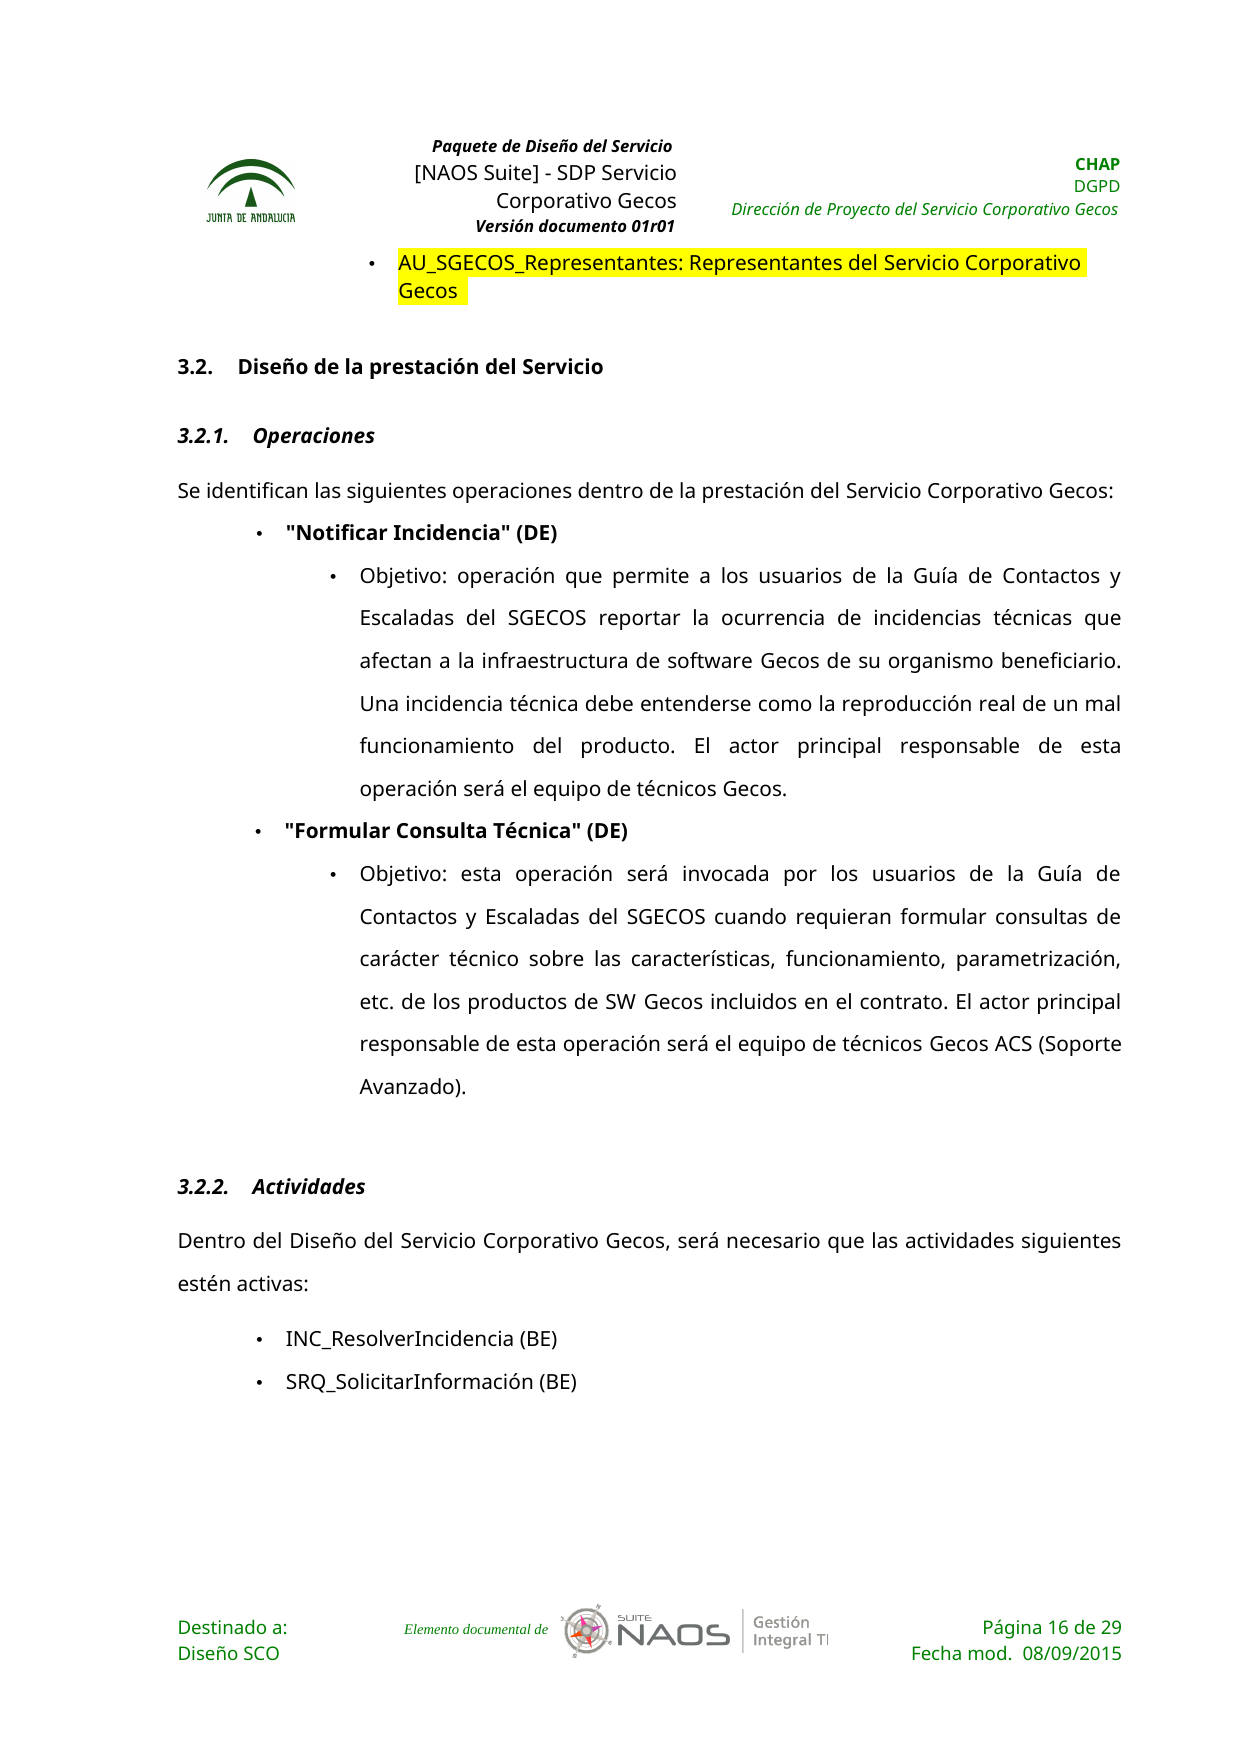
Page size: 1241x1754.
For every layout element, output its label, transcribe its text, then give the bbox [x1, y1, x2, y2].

picture [201, 159, 298, 226]
list Objetivo: operación que permite a los usuarios de la Guía de Contactos y Escaladas del SGECOS reportar la ocurrencia de incidencias técnicas que afectan a la infraestructura de software Gecos de su organismo beneficiario. Una incidencia técnica debe entenderse como la reproducción real de un mal funcionamiento del producto. El actor principal responsable de esta operación será el equipo de técnicos Gecos. [330, 561, 1122, 802]
list Objetivo: esta operación será invocada por los usuarios de la Guía de Contactos y Escaladas del SGECOS cuando requieran formular consultas de carácter técnico sobre las características, funcionamiento, parametrización, etc. de los productos de SW Gecos incluidos en el contrato. El actor principal responsable de esta operación será el equipo de técnicos Gecos ACS (Soporte Avanzado). [330, 859, 1122, 1101]
subtitle Actividades [177, 1172, 1122, 1201]
text Dentro del Diseño del Servicio Corporativo Gecos, será necesario que las actividades siguientes estén activas: [177, 1227, 1122, 1298]
subtitle Diseño de la prestación del Servicio [177, 352, 1122, 381]
picture [560, 1604, 829, 1658]
list INC_ResolverIncidencia (BE) [256, 1324, 1122, 1353]
list AU_SGECOS_Representantes: Representantes del Servicio Corporativo Gecos [369, 248, 1122, 305]
list "Formular Consulta Técnica" (DE) [255, 817, 1122, 845]
text Se identifican las siguientes operaciones dentro de la prestación del Servicio Corporativo Gecos: [177, 476, 1122, 504]
list "Notificar Incidencia" (DE) [256, 518, 1122, 547]
subtitle Operaciones [177, 421, 1122, 450]
list SRQ_SolicitarInformación (BE) [256, 1367, 1122, 1395]
